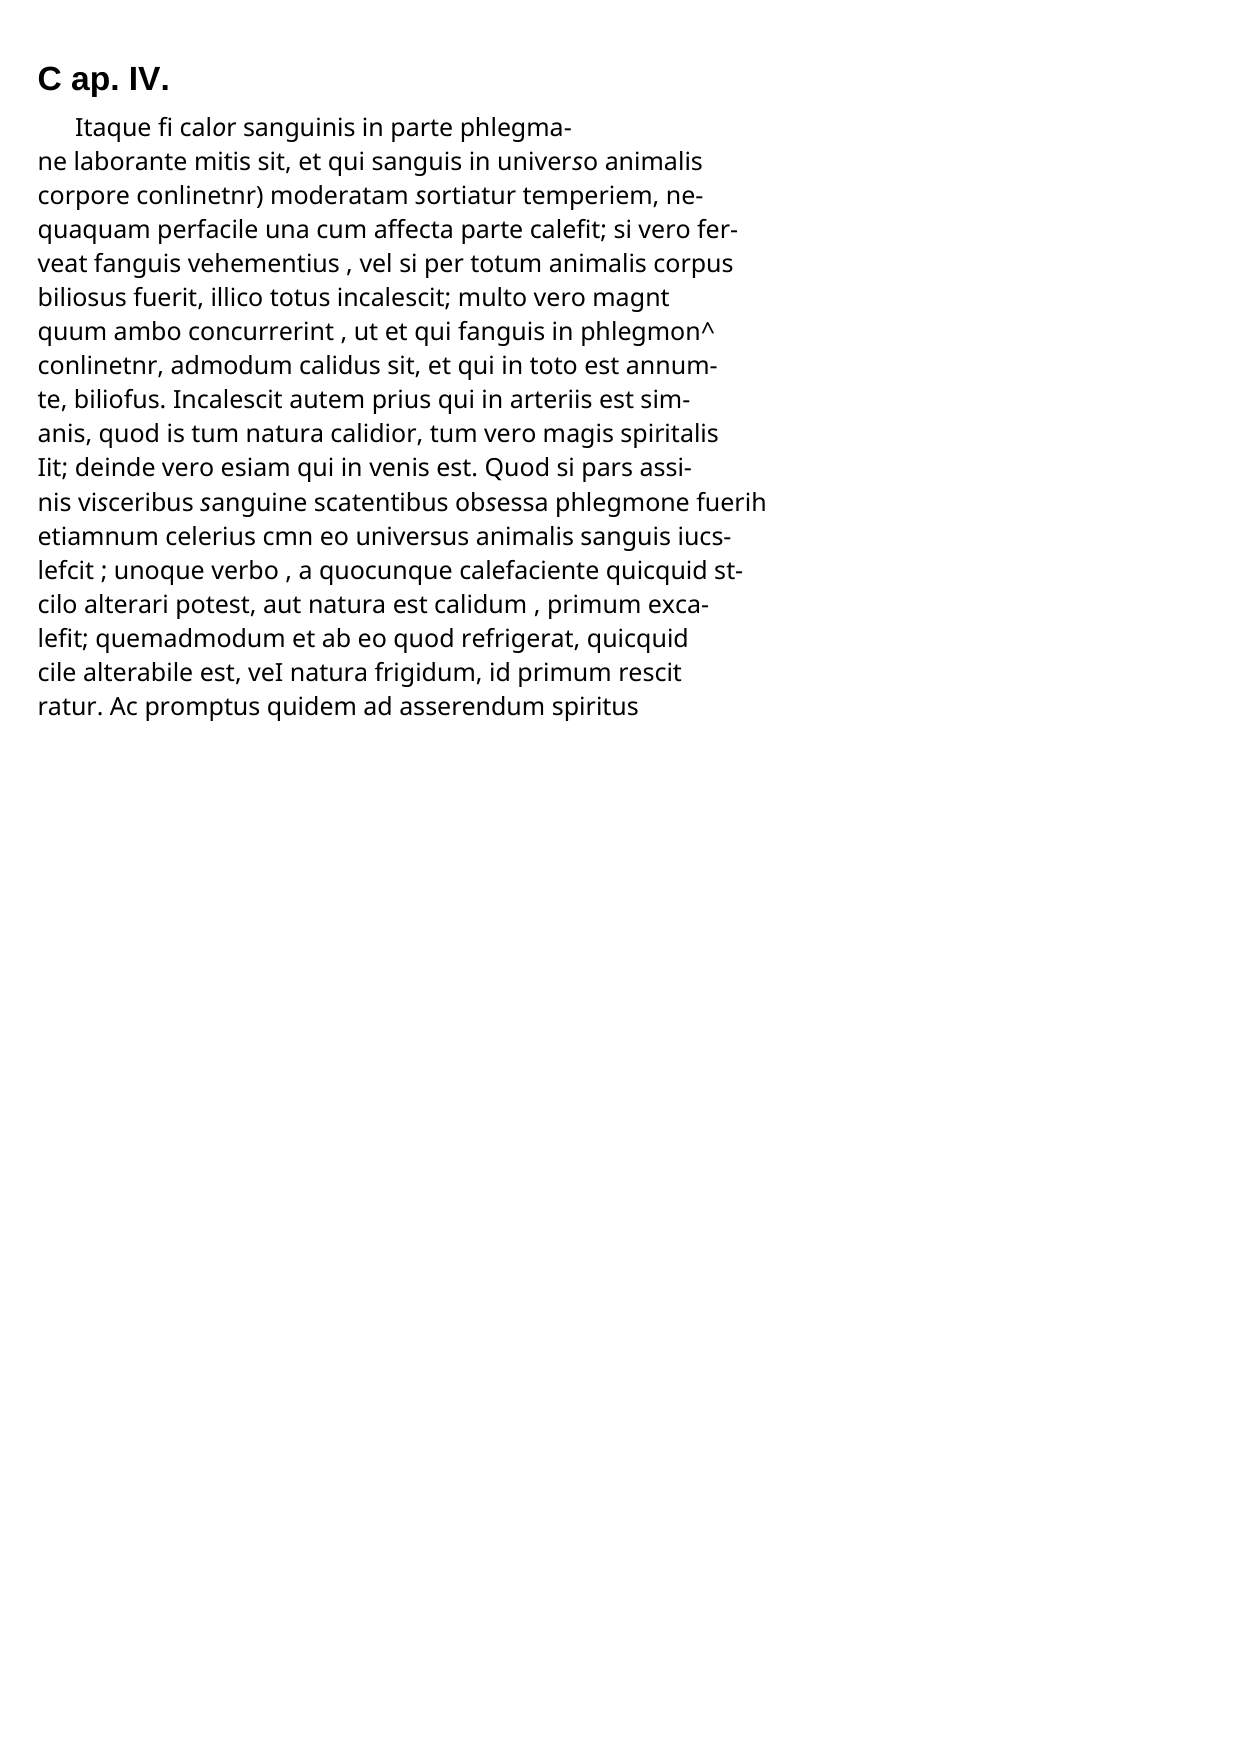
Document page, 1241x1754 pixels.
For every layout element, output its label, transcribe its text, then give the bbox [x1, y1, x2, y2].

text Itaque fi calor sanguinis in parte phlegma- ne laborante mitis sit, et qui sanguis in universo animalis corpore conlinetnr) moderatam sortiatur temperiem, ne- quaquam perfacile una cum affecta parte calefit; si vero fer- veat fanguis vehementius , vel si per totum animalis corpus biliosus fuerit, illico totus incalescit; multo vero magnt quum ambo concurrerint , ut et qui fanguis in phlegmon^ conlinetnr, admodum calidus sit, et qui in toto est annum- te, biliofus. Incalescit autem prius qui in arteriis est sim- anis, quod is tum natura calidior, tum vero magis spiritalis Iit; deinde vero esiam qui in venis est. Quod si pars assi- nis visceribus sanguine scatentibus obsessa phlegmone fuerih etiamnum celerius cmn eo universus animalis sanguis iucs- lefcit ; unoque verbo , a quocunque calefaciente quicquid st- cilo alterari potest, aut natura est calidum , primum exca- lefit; quemadmodum et ab eo quod refrigerat, quicquid cile alterabile est, veI natura frigidum, id primum rescit ratur. Ac promptus quidem ad asserendum spiritus [37, 109, 1203, 723]
subtitle C ap. IV. [37, 58, 1203, 97]
